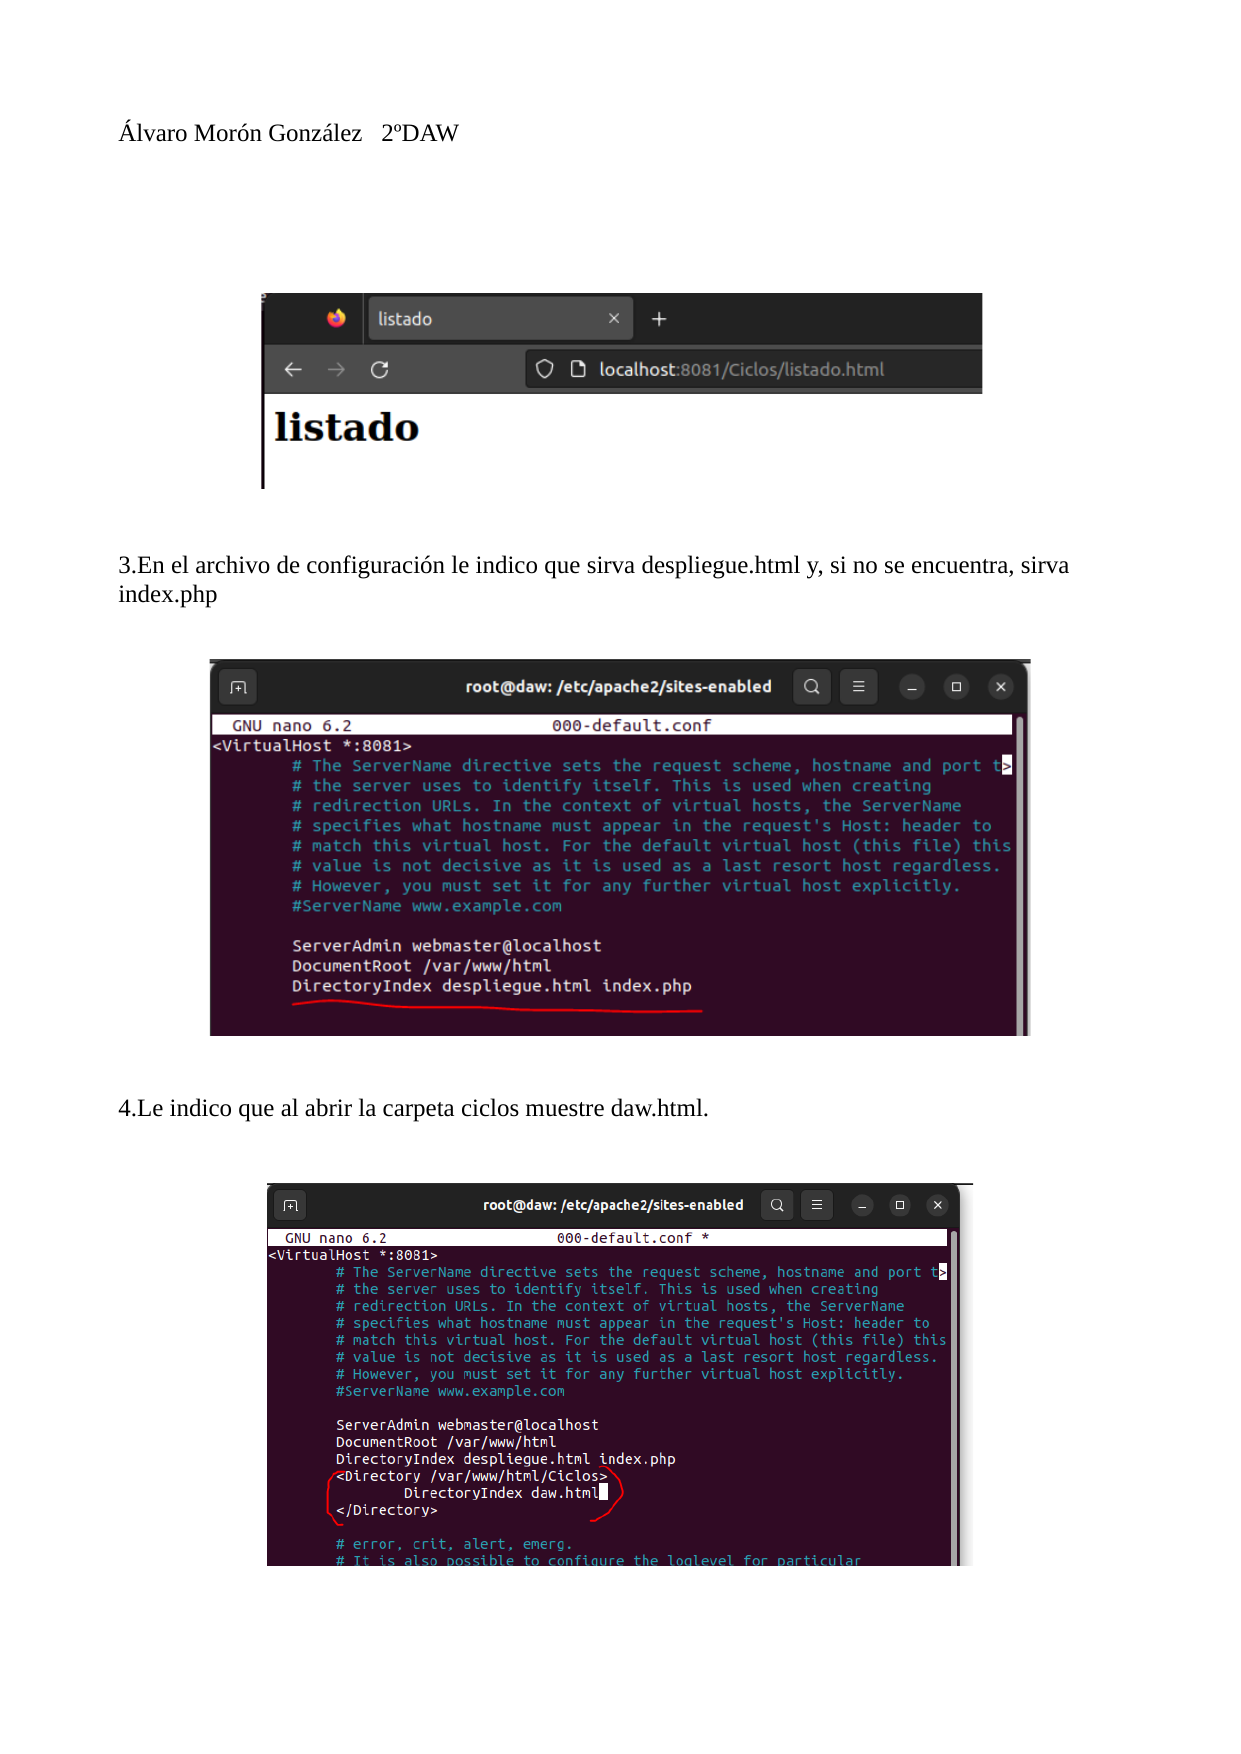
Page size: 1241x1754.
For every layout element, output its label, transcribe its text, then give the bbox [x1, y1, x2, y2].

picture [209, 659, 1031, 1036]
text index.php [118, 579, 1122, 608]
text 3.En el archivo de configuración le indico que sirva despliegue.html y, si no se encuentra, sirva [118, 550, 1122, 579]
picture [267, 1183, 974, 1566]
picture [261, 293, 983, 489]
text 4.Le indico que al abrir la carpeta ciclos muestre daw.html. [118, 1093, 1122, 1122]
